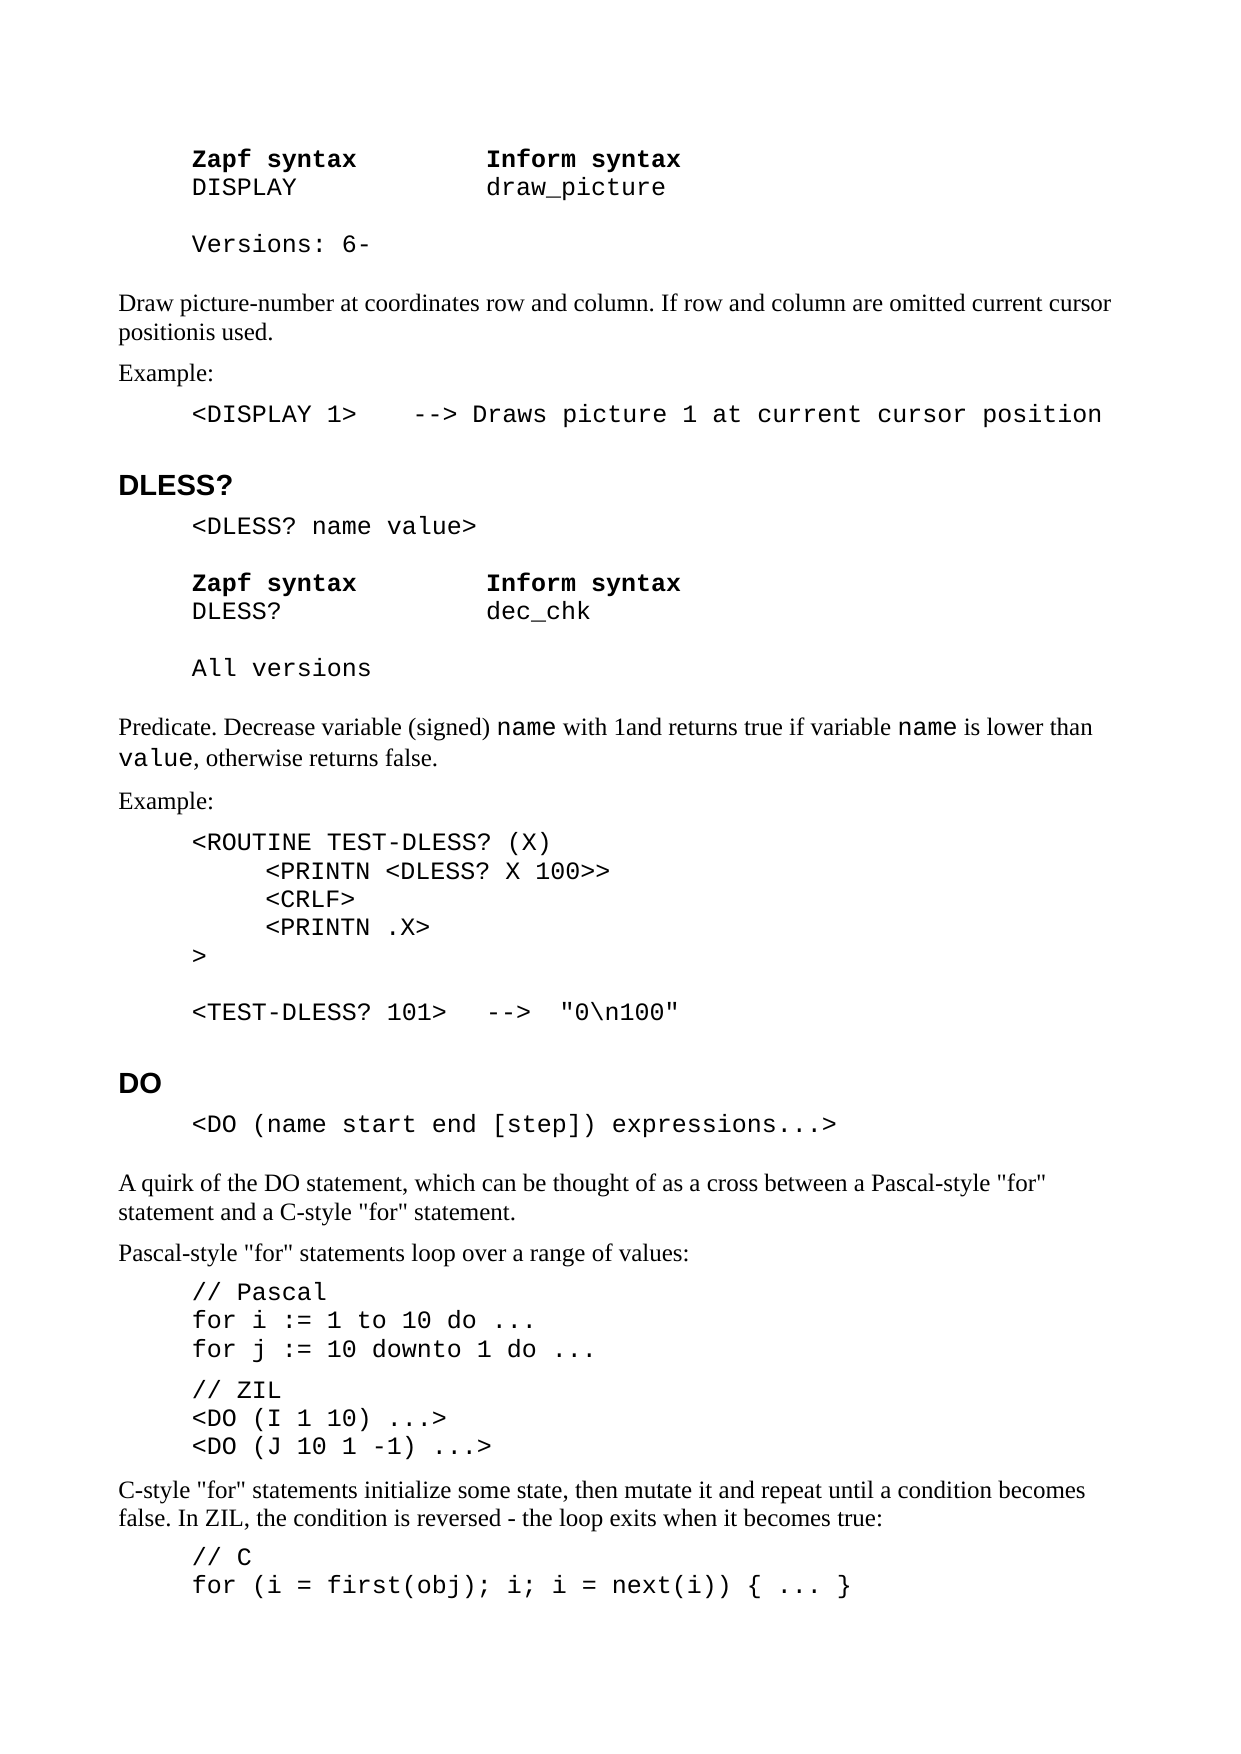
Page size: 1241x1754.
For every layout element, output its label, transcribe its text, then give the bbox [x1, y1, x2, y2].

text Zapf syntax Inform syntax [192, 146, 1122, 175]
text Example: [118, 358, 1122, 387]
text // ZIL <DO (I 1 10) ...> <DO (J 10 1 -1) ...> [192, 1377, 1122, 1462]
text <DO (name start end [step]) expressions...> [192, 1112, 1122, 1140]
subtitle DLESS? [118, 468, 1122, 501]
text Versions: 6- [192, 231, 1122, 260]
text Pascal-style "for" statements loop over a range of values: [118, 1238, 1122, 1267]
text <DLESS? name value> [192, 514, 1122, 542]
text All versions [192, 655, 1122, 684]
text Zapf syntax Inform syntax [192, 570, 1122, 599]
text DLESS? dec_chk [192, 599, 1122, 627]
text C-style "for" statements initialize some state, then mutate it and repeat until a condition becomes false. In ZIL, the condition is reversed - the loop exits when it becomes true: [118, 1475, 1122, 1532]
text <DISPLAY 1> --> Draws picture 1 at current cursor position [118, 399, 1122, 430]
text // Pascal for i := 1 to 10 do ... for j := 10 downto 1 do ... [192, 1280, 1122, 1365]
text DISPLAY draw_picture [192, 175, 1122, 203]
text Example: [118, 786, 1122, 815]
text <ROUTINE TEST-DLESS? (X) <PRINTN <DLESS? X 100>> <CRLF> <PRINTN .X> > <TEST-DLESS? 101> --> "0\n100" [118, 827, 1122, 1028]
text // C for (i = first(obj); i; i = next(i)) { ... } [192, 1545, 1122, 1601]
text Draw picture-number at coordinates row and column. If row and column are omitted current cursor positionis used. [118, 288, 1122, 346]
text Predicate. Decrease variable (signed) name with 1and returns true if variable name is lower than value, otherwise returns false. [118, 712, 1122, 774]
text A quirk of the DO statement, which can be thought of as a cross between a Pascal-style "for" statement and a C-style "for" statement. [118, 1168, 1122, 1226]
subtitle DO [118, 1066, 1122, 1099]
